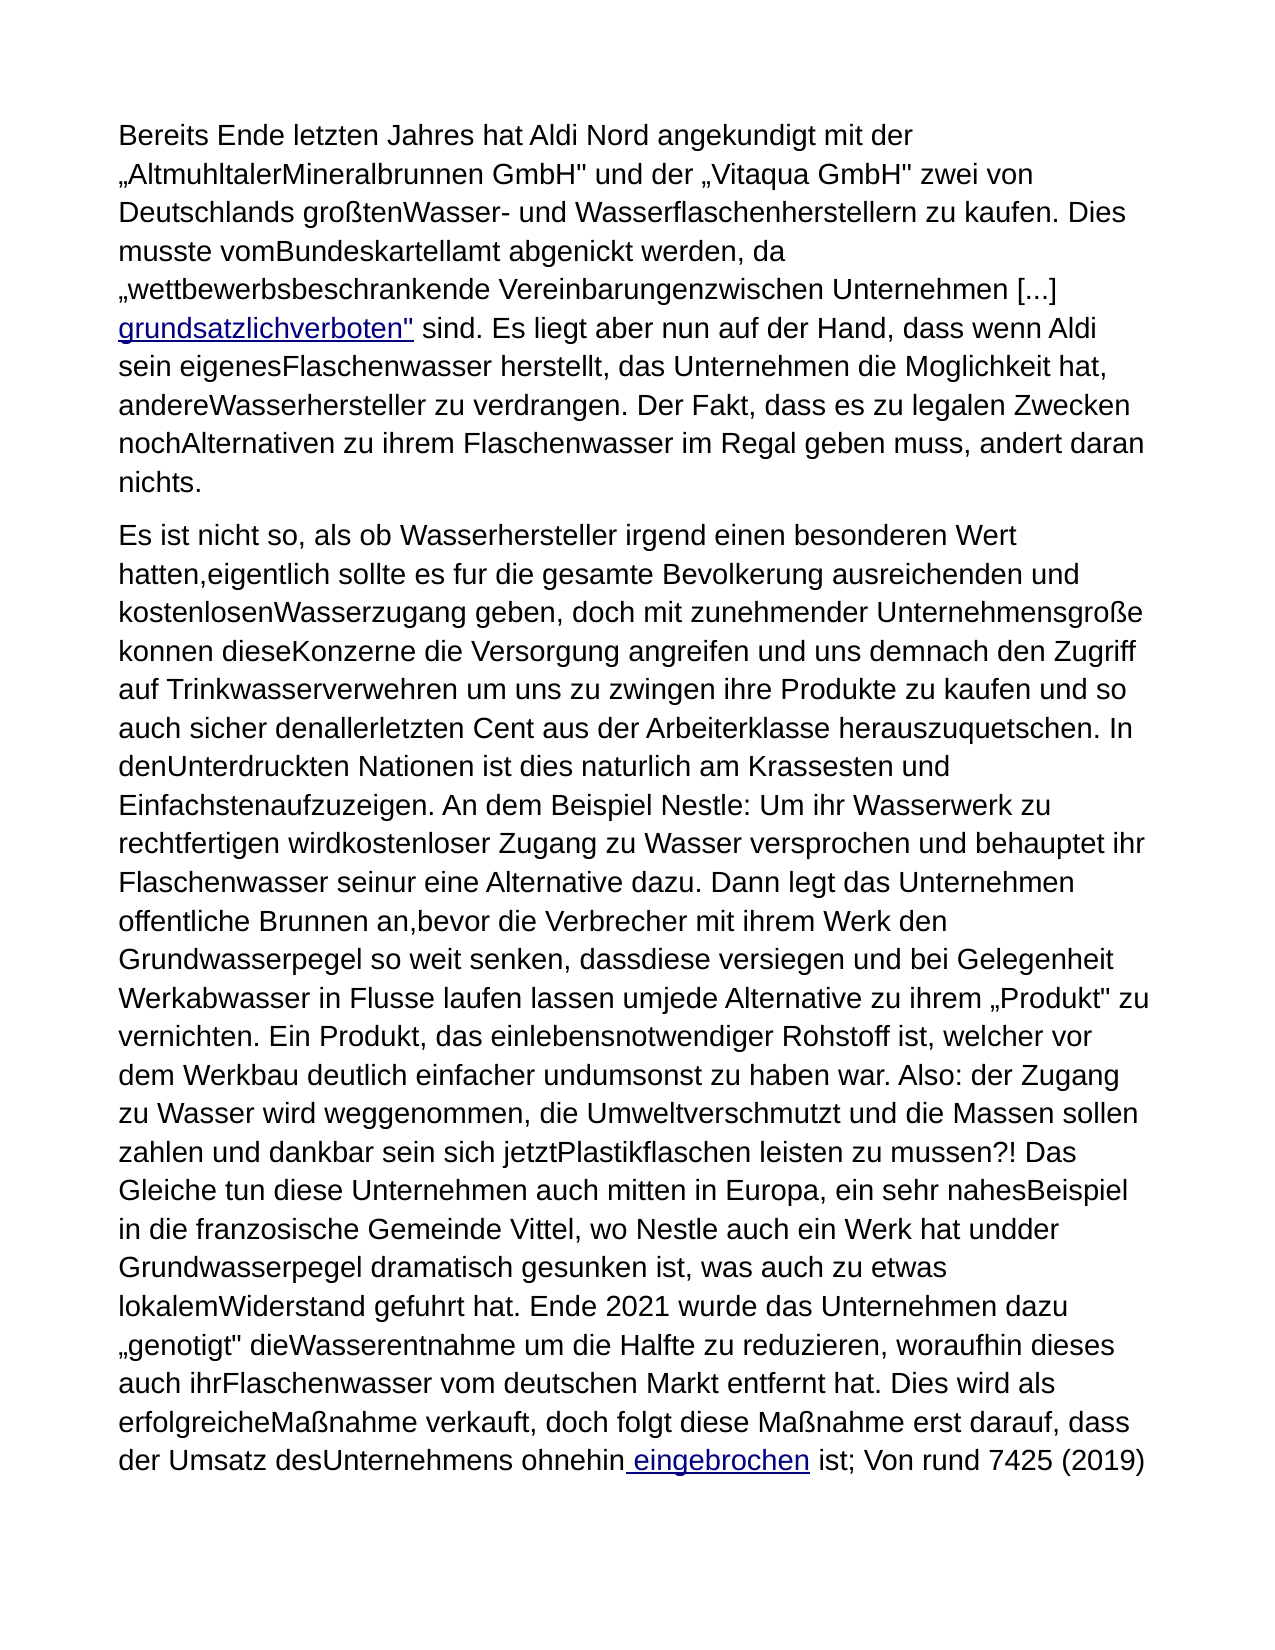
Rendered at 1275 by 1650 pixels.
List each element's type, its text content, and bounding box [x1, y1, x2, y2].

text Es ist nicht so, als ob Wasserhersteller irgend einen besonderen Wert hatten,eigentlich sollte es fur die gesamte Bevolkerung ausreichenden und kostenlosenWasserzugang geben, doch mit zunehmender Unternehmensgroße konnen dieseKonzerne die Versorgung angreifen und uns demnach den Zugriff auf Trinkwasserverwehren um uns zu zwingen ihre Produkte zu kaufen und so auch sicher denallerletzten Cent aus der Arbeiterklasse herauszuquetschen. In denUnterdruckten Nationen ist dies naturlich am Krassesten und Einfachstenaufzuzeigen. An dem Beispiel Nestle: Um ihr Wasserwerk zu rechtfertigen wirdkostenloser Zugang zu Wasser versprochen und behauptet ihr Flaschenwasser seinur eine Alternative dazu. Dann legt das Unternehmen offentliche Brunnen an,bevor die Verbrecher mit ihrem Werk den Grundwasserpegel so weit senken, dassdiese versiegen und bei Gelegenheit Werkabwasser in Flusse laufen lassen umjede Alternative zu ihrem „Produkt" zu vernichten. Ein Produkt, das einlebensnotwendiger Rohstoff ist, welcher vor dem Werkbau deutlich einfacher undumsonst zu haben war. Also: der Zugang zu Wasser wird weggenommen, die Umweltverschmutzt und die Massen sollen zahlen und dankbar sein sich jetztPlastikflaschen leisten zu mussen?! Das Gleiche tun diese Unternehmen auch mitten in Europa, ein sehr nahesBeispiel in die franzosische Gemeinde Vittel, wo Nestle auch ein Werk hat undder Grundwasserpegel dramatisch gesunken ist, was auch zu etwas lokalemWiderstand gefuhrt hat. Ende 2021 wurde das Unternehmen dazu „genotigt" dieWasserentnahme um die Halfte zu reduzieren, woraufhin dieses auch ihrFlaschenwasser vom deutschen Markt entfernt hat. Dies wird als erfolgreicheMaßnahme verkauft, doch folgt diese Maßnahme erst darauf, dass der Umsatz desUnternehmens ohnehin eingebrochen ist; Von rund 7425 (2019) [118, 518, 1157, 1477]
text Bereits Ende letzten Jahres hat Aldi Nord angekundigt mit der „AltmuhltalerMineralbrunnen GmbH" und der „Vitaqua GmbH" zwei von Deutschlands großtenWasser- und Wasserflaschenherstellern zu kaufen. Dies musste vomBundeskartellamt abgenickt werden, da „wettbewerbsbeschrankende Vereinbarungenzwischen Unternehmen [...] grundsatzlichverboten" sind. Es liegt aber nun auf der Hand, dass wenn Aldi sein eigenesFlaschenwasser herstellt, das Unternehmen die Moglichkeit hat, andereWasserhersteller zu verdrangen. Der Fakt, dass es zu legalen Zwecken nochAlternativen zu ihrem Flaschenwasser im Regal geben muss, andert daran nichts. [118, 118, 1157, 498]
